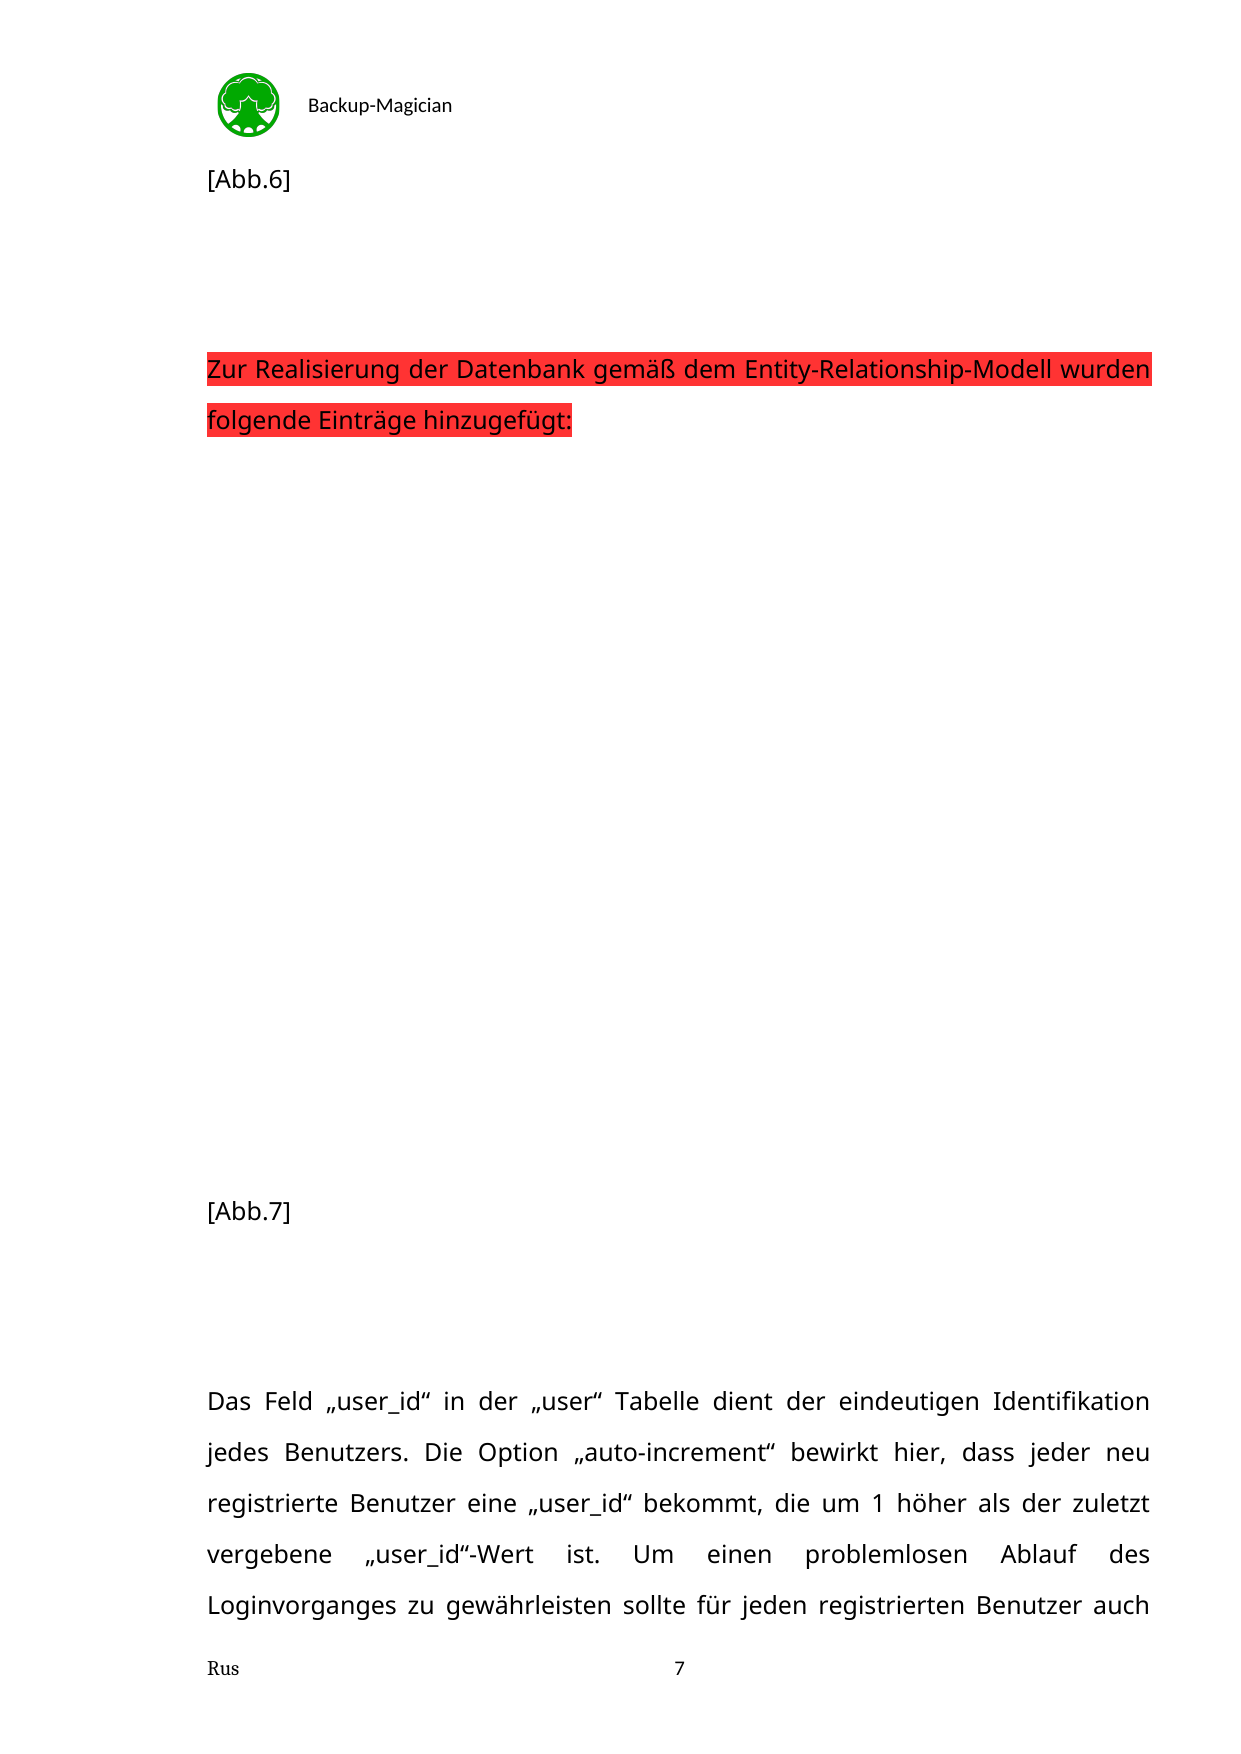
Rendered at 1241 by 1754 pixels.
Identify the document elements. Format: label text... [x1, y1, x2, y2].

text [Abb.7] [207, 1193, 1152, 1227]
picture [217, 73, 280, 137]
text Das Feld „user_id“ in der „user“ Tabelle dient der eindeutigen Identifikation jedes Benutzers. Die Option „auto-increment“ bewirkt hier, dass jeder neu registrierte Benutzer eine „user_id“ bekommt, die um 1 höher als der zuletzt vergebene „user_id“-Wert ist. Um einen problemlosen Ablauf des Loginvorganges zu gewährleisten sollte für jeden registrierten Benutzer auch [207, 1384, 1152, 1622]
text [Abb.6] [207, 162, 1152, 196]
text Zur Realisierung der Datenbank gemäß dem Entity-Relationship-Modell wurden folgende Einträge hinzugefügt: [207, 352, 1152, 437]
